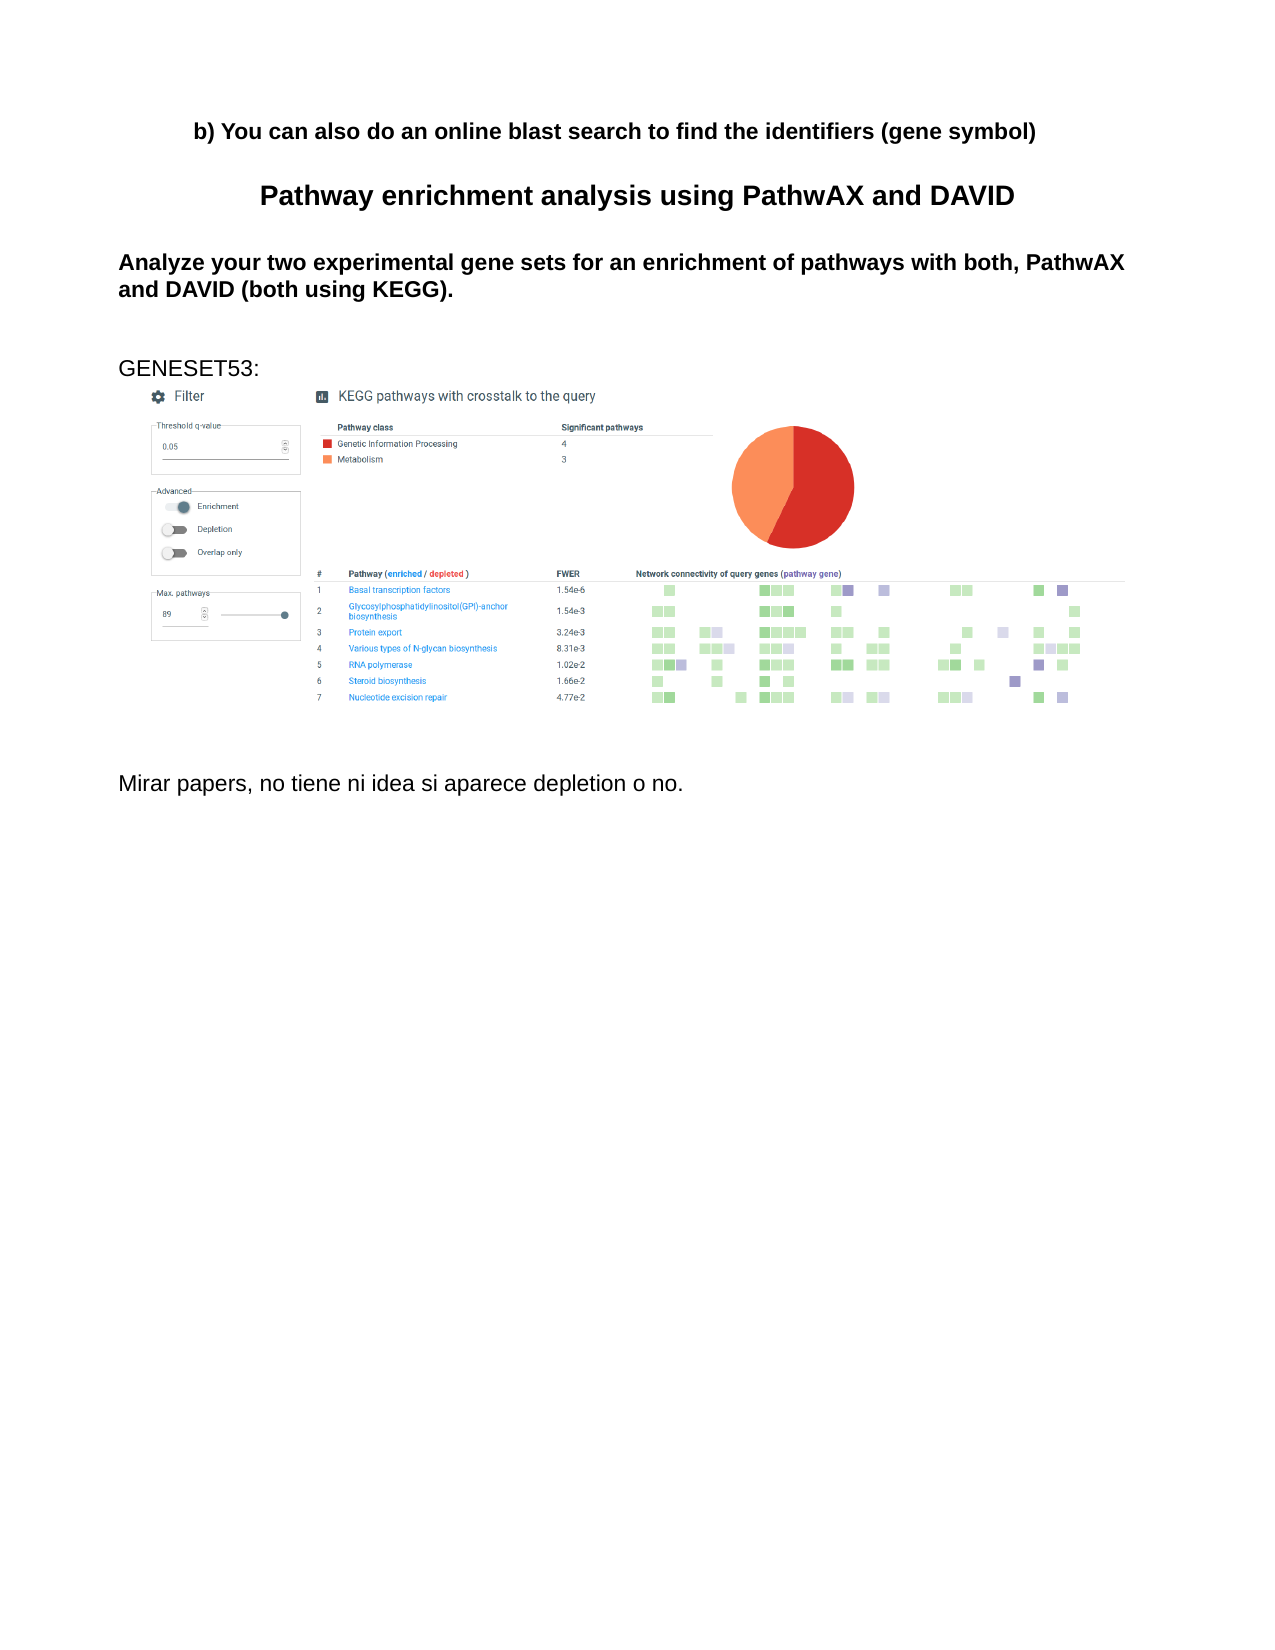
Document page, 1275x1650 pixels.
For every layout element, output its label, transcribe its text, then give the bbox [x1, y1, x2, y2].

picture [147, 381, 1128, 744]
list b) You can also do an online blast search to find the identifiers (gene symbol) [156, 118, 1157, 144]
text GENESET53: [118, 355, 1157, 381]
text Analyze your two experimental gene sets for an enrichment of pathways with both, PathwAX and DAVID (both using KEGG). [118, 249, 1157, 302]
text Mirar papers, no tiene ni idea si aparece depletion o no. [118, 770, 1157, 797]
text Pathway enrichment analysis using PathwAX and DAVID [118, 178, 1157, 211]
